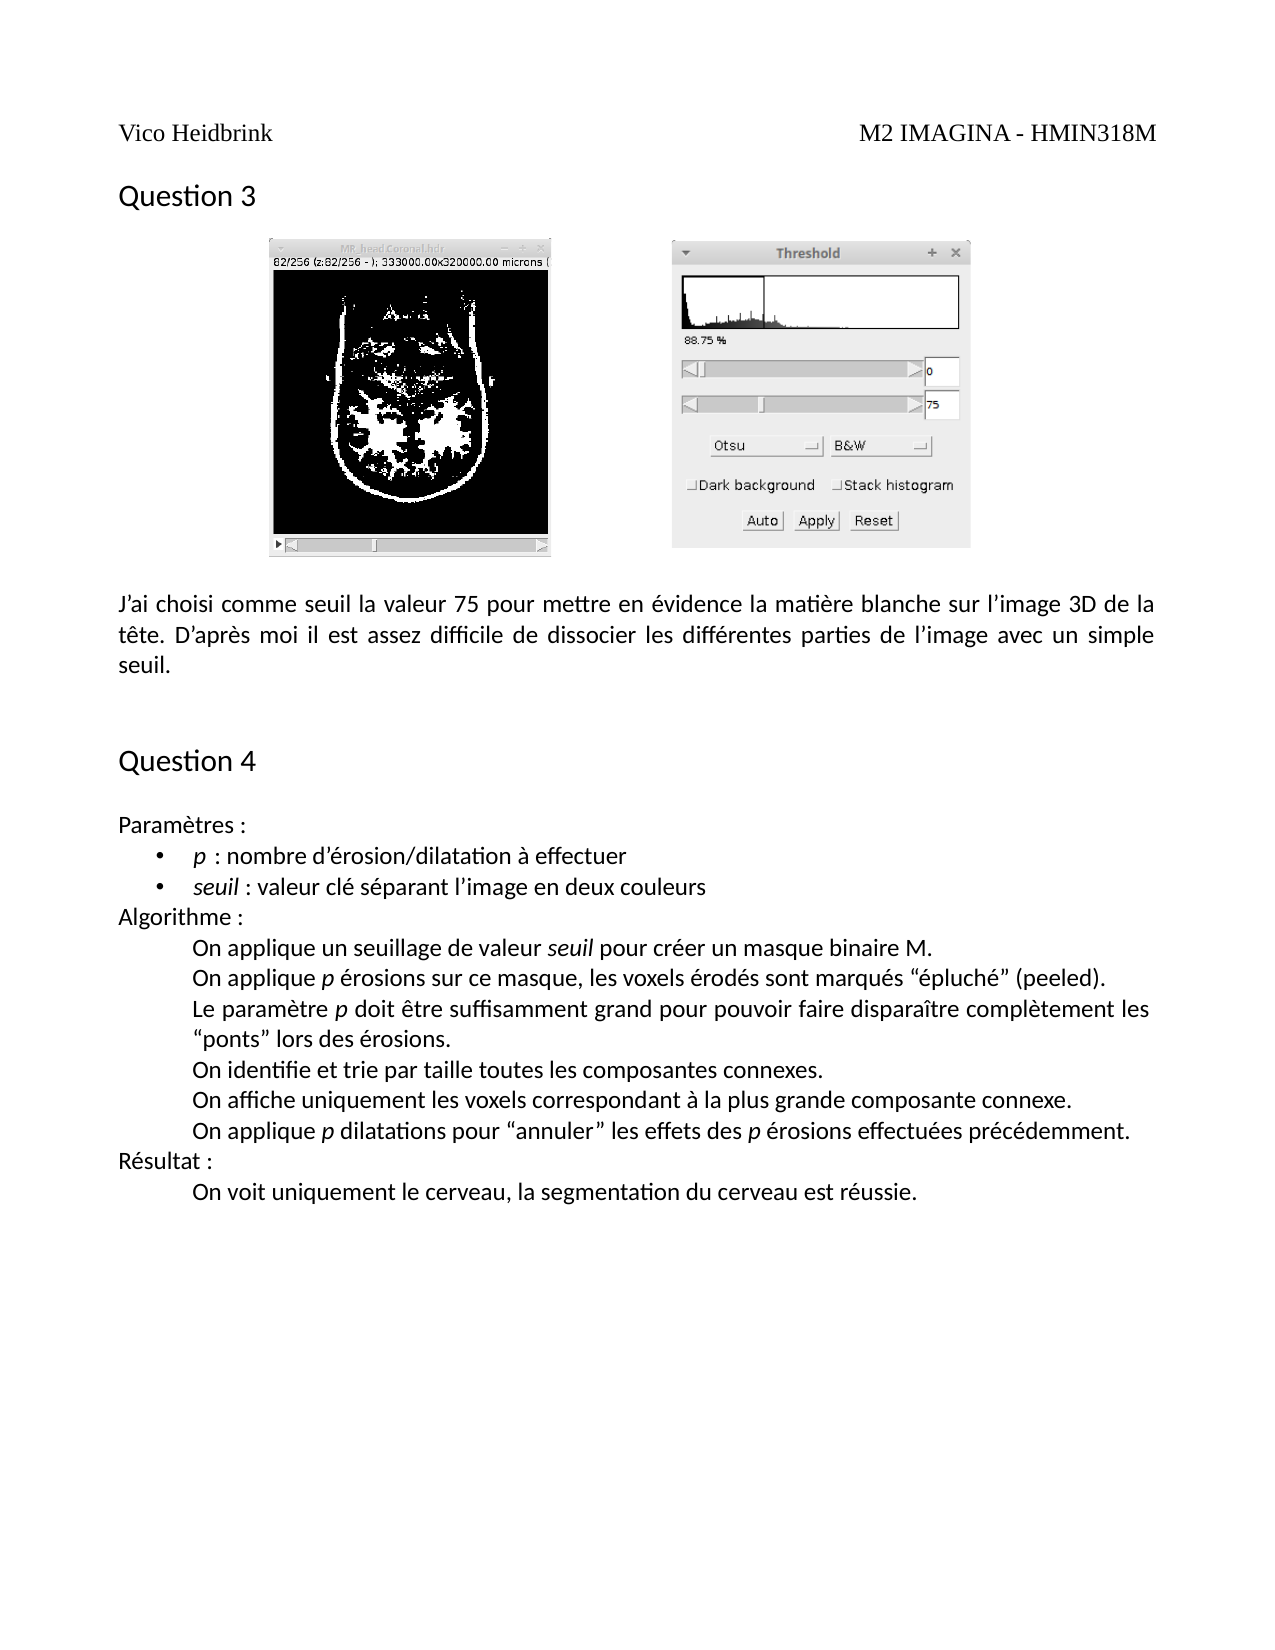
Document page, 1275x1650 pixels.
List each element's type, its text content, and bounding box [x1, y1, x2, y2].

text On affiche uniquement les voxels correspondant à la plus grande composante connexe. [118, 1084, 1157, 1115]
text Le paramètre p doit être suffisamment grand pour pouvoir faire disparaître complètement les “ponts” lors des érosions. [118, 993, 1157, 1054]
picture [671, 240, 971, 548]
text On applique un seuillage de valeur seuil pour créer un masque binaire M. [118, 932, 1157, 962]
list p : nombre d’érosion/dilatation à effectuer [156, 840, 1157, 871]
text Algorithme : [118, 901, 1157, 932]
text On applique p érosions sur ce masque, les voxels érodés sont marqués “épluché” (peeled). [118, 962, 1157, 993]
text J’ai choisi comme seuil la valeur 75 pour mettre en évidence la matière blanche sur l’image 3D de la tête. D’après moi il est assez difficile de dissocier les différentes parties de l’image avec un simple seuil. [118, 588, 1157, 680]
picture [269, 238, 552, 557]
text On identifie et trie par taille toutes les composantes connexes. [118, 1054, 1157, 1084]
list seuil : valeur clé séparant l’image en deux couleurs [156, 871, 1157, 901]
text On applique p dilatations pour “annuler” les effets des p érosions effectuées précédemment. [118, 1115, 1157, 1145]
text On voit uniquement le cerveau, la segmentation du cerveau est réussie. [118, 1176, 1157, 1206]
text Question 4 [118, 741, 1157, 779]
text Paramètres : [118, 809, 1157, 840]
text Question 3 [118, 176, 1157, 214]
text Résultat : [118, 1145, 1157, 1176]
